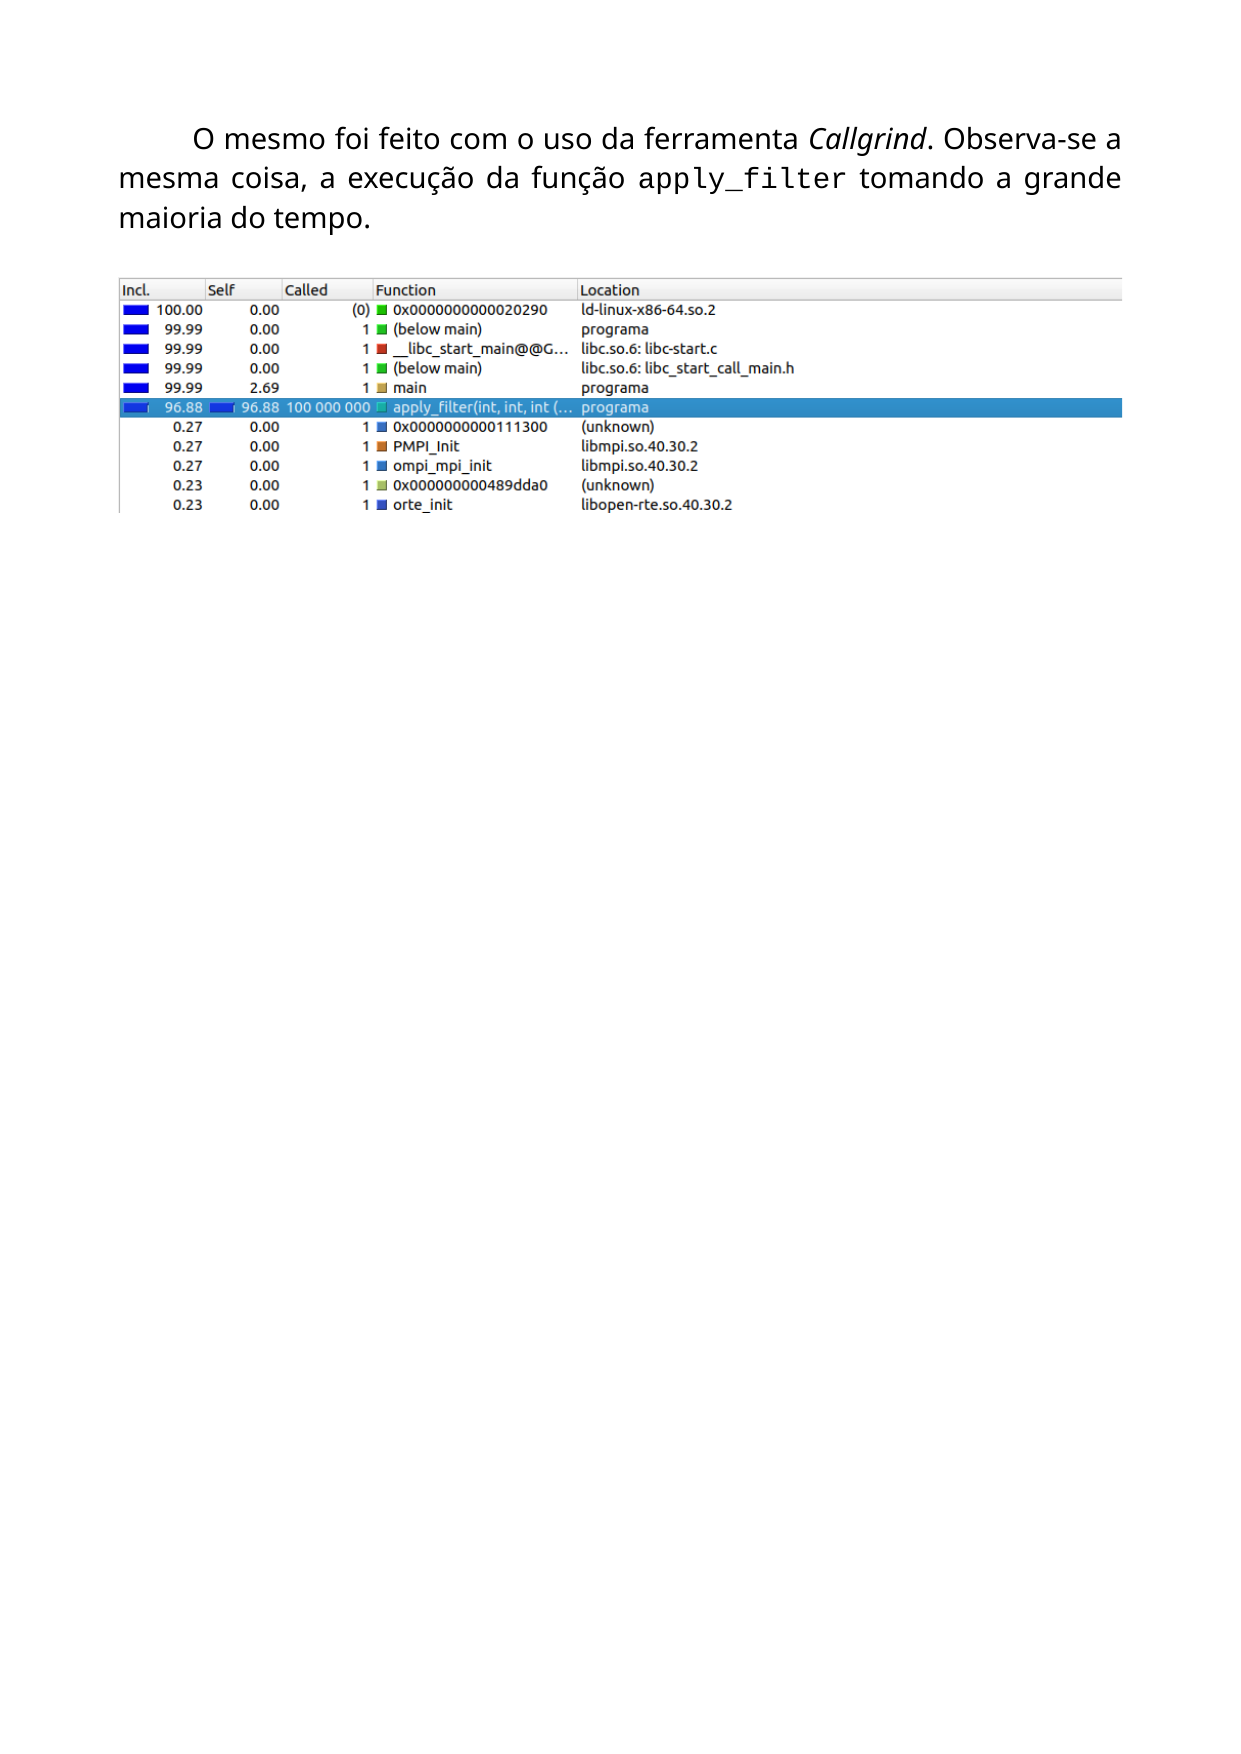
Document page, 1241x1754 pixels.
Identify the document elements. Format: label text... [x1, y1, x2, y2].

text O mesmo foi feito com o uso da ferramenta Callgrind. Observa-se a mesma coisa, a execução da função apply_filter tomando a grande maioria do tempo. [118, 118, 1122, 237]
picture [118, 277, 1123, 513]
